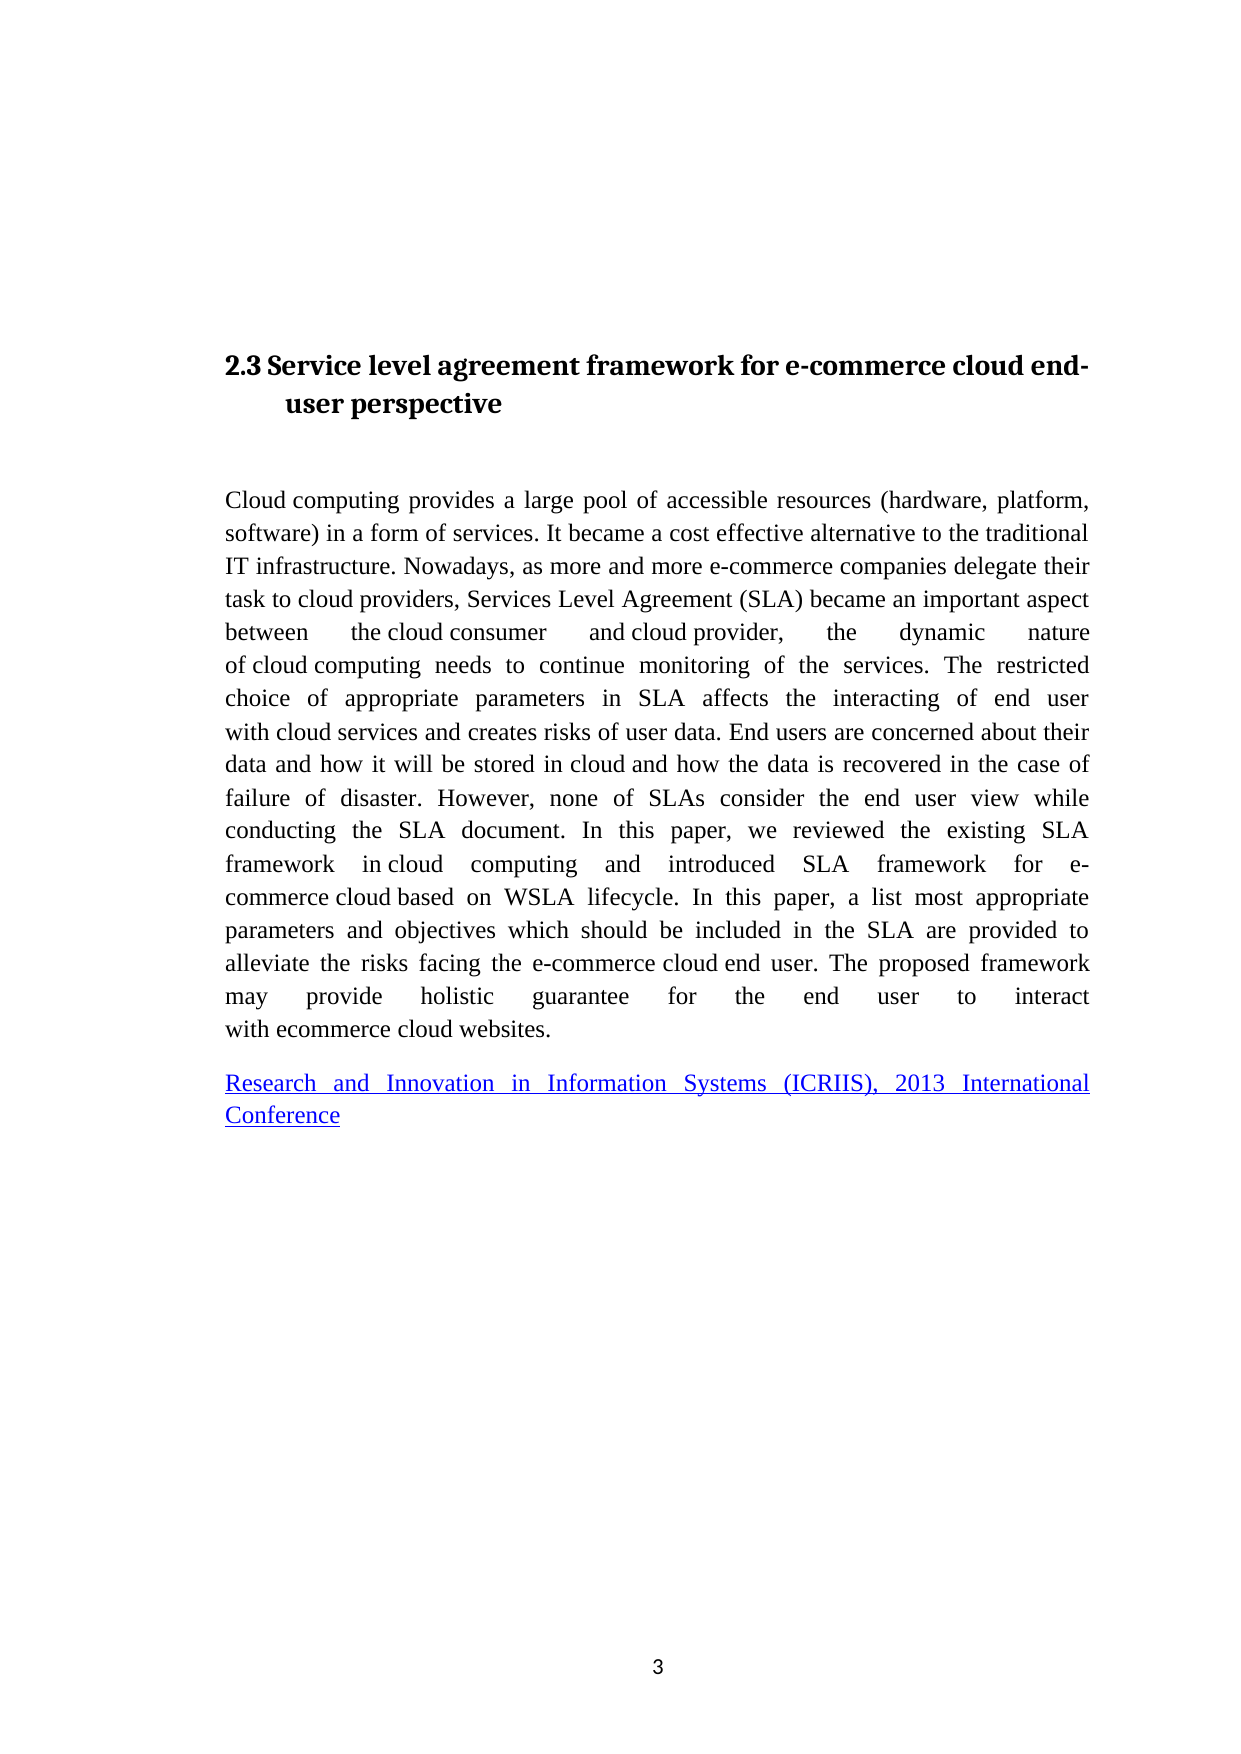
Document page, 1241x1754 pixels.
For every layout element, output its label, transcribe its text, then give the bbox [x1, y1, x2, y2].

text Research and Innovation in Information Systems (ICRIIS), 2013 International [225, 1068, 1090, 1093]
subtitle 2.3 Service level agreement framework for e-commerce cloud end-user perspective [225, 349, 1090, 421]
text Cloud computing provides a large pool of accessible resources (hardware, platform, software) in a form of services. It became a cost effective alternative to the traditional IT infrastructure. Nowadays, as more and more e-commerce companies delegate their task to cloud providers, Services Level Agreement (SLA) became an important aspect between the cloud consumer and cloud provider, the dynamic nature of cloud computing needs to continue monitoring of the services. The restricted choice of appropriate parameters in SLA affects the interacting of end user with cloud services and creates risks of user data. End users are concerned about their data and how it will be stored in cloud and how the data is recovered in the case of failure of disaster. However, none of SLAs consider the end user view while conducting the SLA document. In this paper, we reviewed the existing SLA framework in cloud computing and introduced SLA framework for e-commerce cloud based on WSLA lifecycle. In this paper, a list most appropriate parameters and objectives which should be included in the SLA are provided to alleviate the risks facing the e-commerce cloud end user. The proposed framework may provide holistic guarantee for the end user to interact with ecommerce cloud websites. [225, 485, 1090, 1042]
text Conference [225, 1094, 1090, 1129]
